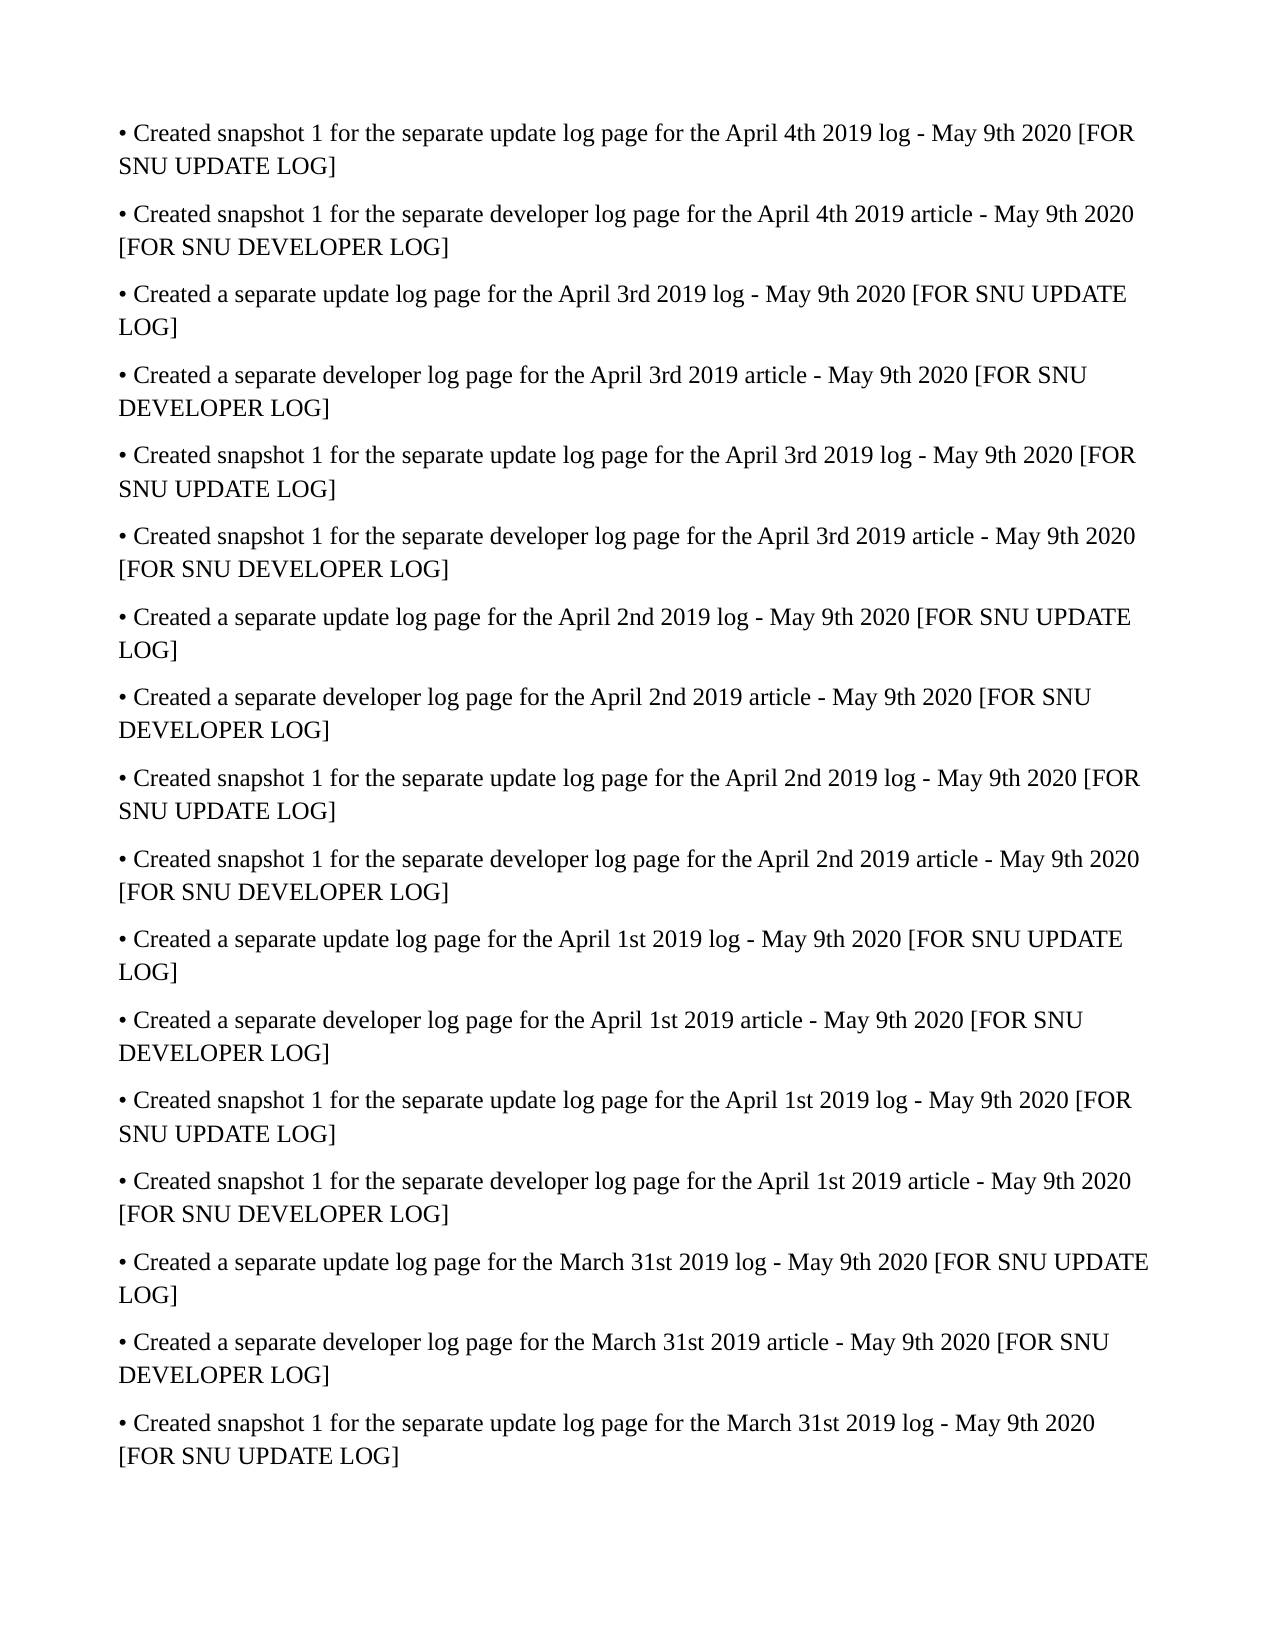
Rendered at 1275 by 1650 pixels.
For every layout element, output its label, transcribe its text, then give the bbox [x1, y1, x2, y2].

text • Created a separate update log page for the April 2nd 2019 log - May 9th 2020 [FOR SNU UPDATE LOG] [118, 602, 1157, 664]
text • Created snapshot 1 for the separate update log page for the April 1st 2019 log - May 9th 2020 [FOR SNU UPDATE LOG] [118, 1086, 1157, 1147]
text • Created a separate update log page for the April 1st 2019 log - May 9th 2020 [FOR SNU UPDATE LOG] [118, 924, 1157, 986]
text • Created a separate developer log page for the March 31st 2019 article - May 9th 2020 [FOR SNU DEVELOPER LOG] [118, 1327, 1157, 1389]
text • Created snapshot 1 for the separate update log page for the April 3rd 2019 log - May 9th 2020 [FOR SNU UPDATE LOG] [118, 441, 1157, 502]
text • Created snapshot 1 for the separate developer log page for the April 4th 2019 article - May 9th 2020 [FOR SNU DEVELOPER LOG] [118, 199, 1157, 261]
text • Created snapshot 1 for the separate update log page for the April 2nd 2019 log - May 9th 2020 [FOR SNU UPDATE LOG] [118, 763, 1157, 825]
text • Created a separate developer log page for the April 2nd 2019 article - May 9th 2020 [FOR SNU DEVELOPER LOG] [118, 682, 1157, 744]
text • Created a separate update log page for the April 3rd 2019 log - May 9th 2020 [FOR SNU UPDATE LOG] [118, 279, 1157, 341]
text • Created snapshot 1 for the separate update log page for the March 31st 2019 log - May 9th 2020 [FOR SNU UPDATE LOG] [118, 1408, 1157, 1470]
text • Created snapshot 1 for the separate developer log page for the April 3rd 2019 article - May 9th 2020 [FOR SNU DEVELOPER LOG] [118, 521, 1157, 583]
text • Created a separate update log page for the March 31st 2019 log - May 9th 2020 [FOR SNU UPDATE LOG] [118, 1247, 1157, 1309]
text • Created snapshot 1 for the separate developer log page for the April 1st 2019 article - May 9th 2020 [FOR SNU DEVELOPER LOG] [118, 1166, 1157, 1228]
text • Created snapshot 1 for the separate update log page for the April 4th 2019 log - May 9th 2020 [FOR SNU UPDATE LOG] [118, 118, 1157, 180]
text • Created a separate developer log page for the April 1st 2019 article - May 9th 2020 [FOR SNU DEVELOPER LOG] [118, 1005, 1157, 1067]
text • Created snapshot 1 for the separate developer log page for the April 2nd 2019 article - May 9th 2020 [FOR SNU DEVELOPER LOG] [118, 844, 1157, 906]
text • Created a separate developer log page for the April 3rd 2019 article - May 9th 2020 [FOR SNU DEVELOPER LOG] [118, 360, 1157, 422]
